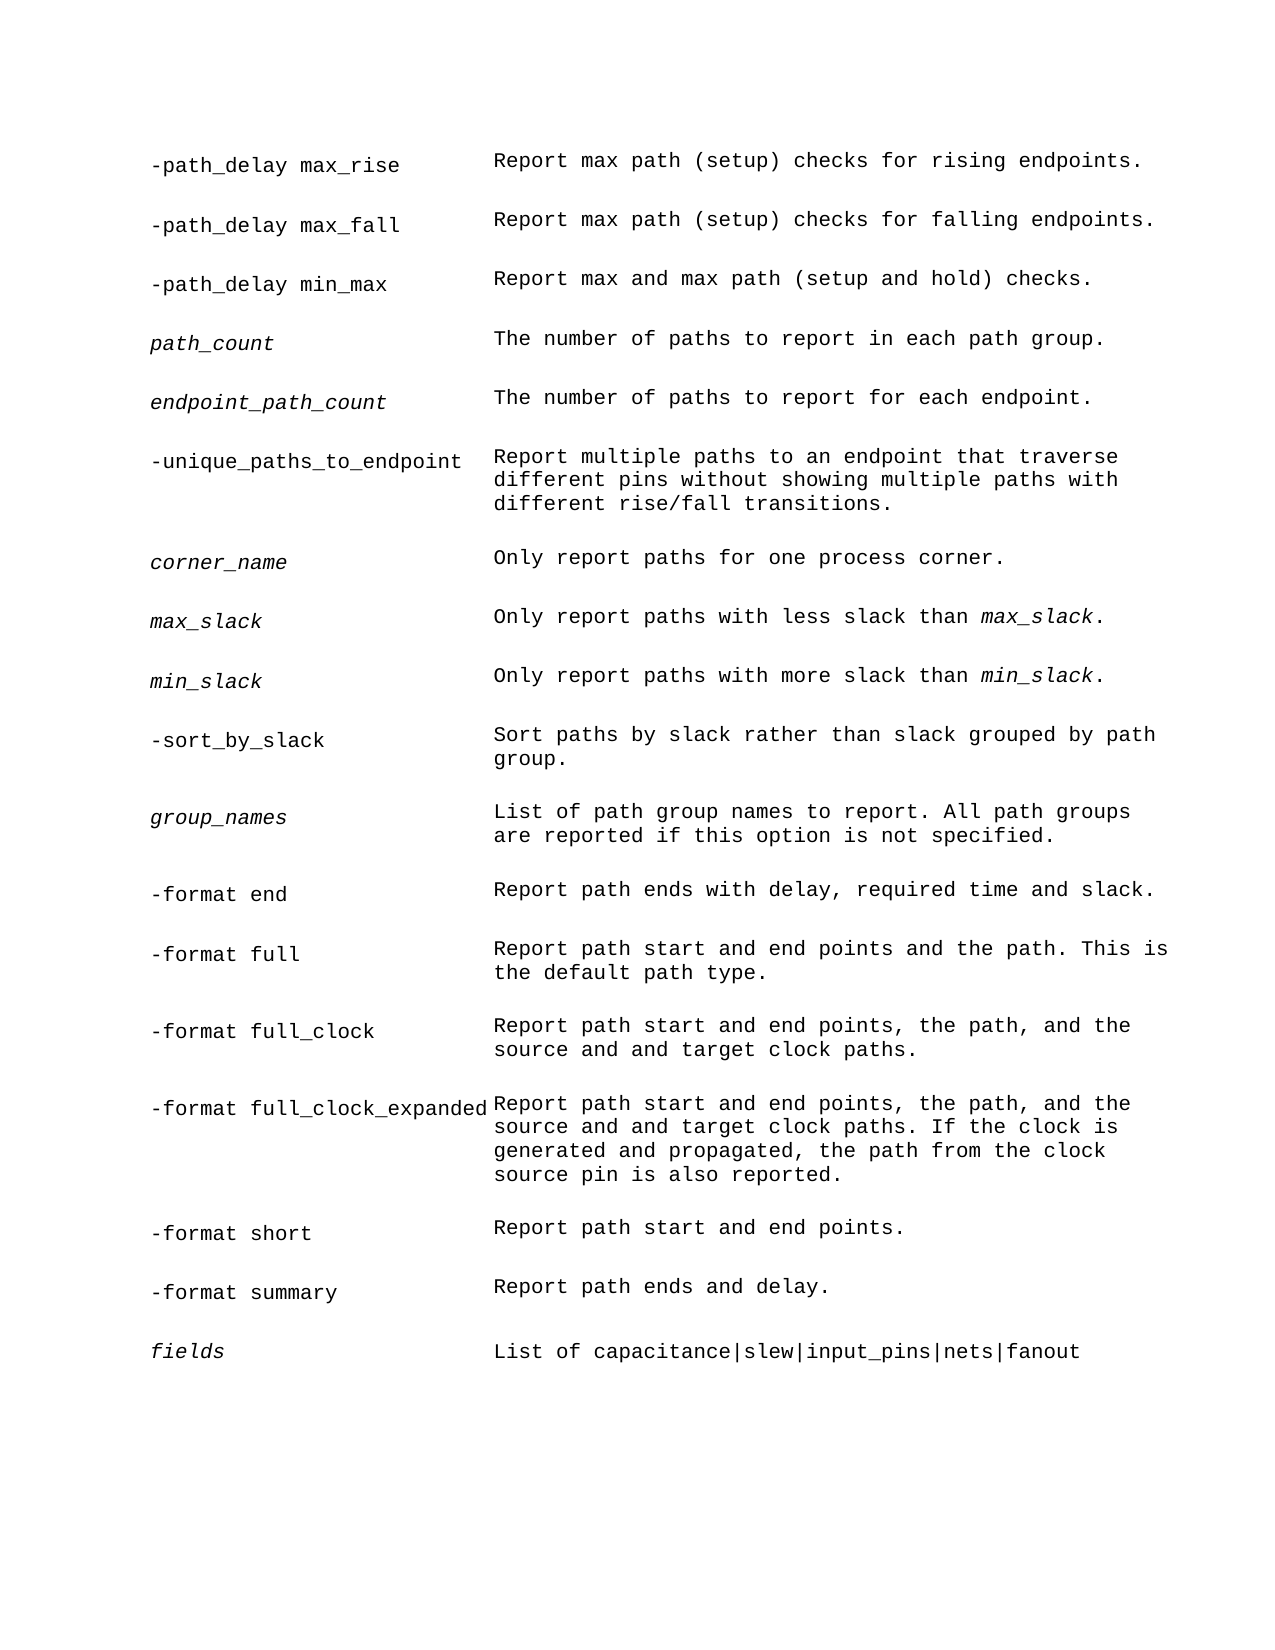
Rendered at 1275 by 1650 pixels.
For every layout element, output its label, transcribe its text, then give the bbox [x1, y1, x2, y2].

table_cell max_slack [150, 606, 493, 665]
table_cell List of capacitance|slew|input_pins|nets|fanout [493, 1336, 1180, 1395]
table_cell Sort paths by slack rather than slack grouped by path group. [493, 724, 1180, 802]
table_cell path_count [150, 328, 493, 387]
table_cell Report max path (setup) checks for rising endpoints. [493, 150, 1180, 209]
table_cell Report path start and end points. [493, 1217, 1180, 1276]
table_cell Report max path (setup) checks for falling endpoints. [493, 209, 1180, 268]
table_cell group_names [150, 802, 493, 879]
table_cell -path_delay max_fall [150, 209, 493, 268]
table_cell Only report paths with less slack than max_slack. [493, 606, 1180, 665]
table_cell Only report paths for one process corner. [493, 547, 1180, 606]
table_cell min_slack [150, 665, 493, 724]
table_cell -unique_paths_to_endpoint [150, 446, 493, 547]
table_cell Report multiple paths to an endpoint that traverse different pins without showing multiple paths with different rise/fall transitions. [493, 446, 1180, 547]
table_cell -format end [150, 879, 493, 938]
table_cell fields [150, 1336, 493, 1395]
table_cell Report path ends with delay, required time and slack. [493, 879, 1180, 938]
table_cell Report path ends and delay. [493, 1276, 1180, 1336]
table_cell The number of paths to report in each path group. [493, 328, 1180, 387]
table_cell -format short [150, 1217, 493, 1276]
table_cell -format full_clock_expanded [150, 1093, 493, 1217]
table_cell -format full_clock [150, 1015, 493, 1093]
table_cell Report max and max path (setup and hold) checks. [493, 268, 1180, 327]
table_cell List of path group names to report. All path groups are reported if this option is not specified. [493, 802, 1180, 879]
table_cell -format summary [150, 1276, 493, 1336]
table_cell -sort_by_slack [150, 724, 493, 802]
table_cell Report path start and end points, the path, and the source and and target clock paths. [493, 1015, 1180, 1093]
table_cell corner_name [150, 547, 493, 606]
table_cell Only report paths with more slack than min_slack. [493, 665, 1180, 724]
table_cell Report path start and end points, the path, and the source and and target clock paths. If the clock is generated and propagated, the path from the clock source pin is also reported. [493, 1093, 1180, 1217]
table_cell Report path start and end points and the path. This is the default path type. [493, 938, 1180, 1015]
table_cell -path_delay min_max [150, 268, 493, 327]
table_cell The number of paths to report for each endpoint. [493, 387, 1180, 446]
table_cell -format full [150, 938, 493, 1015]
table_cell -path_delay max_rise [150, 150, 493, 209]
table_cell endpoint_path_count [150, 387, 493, 446]
